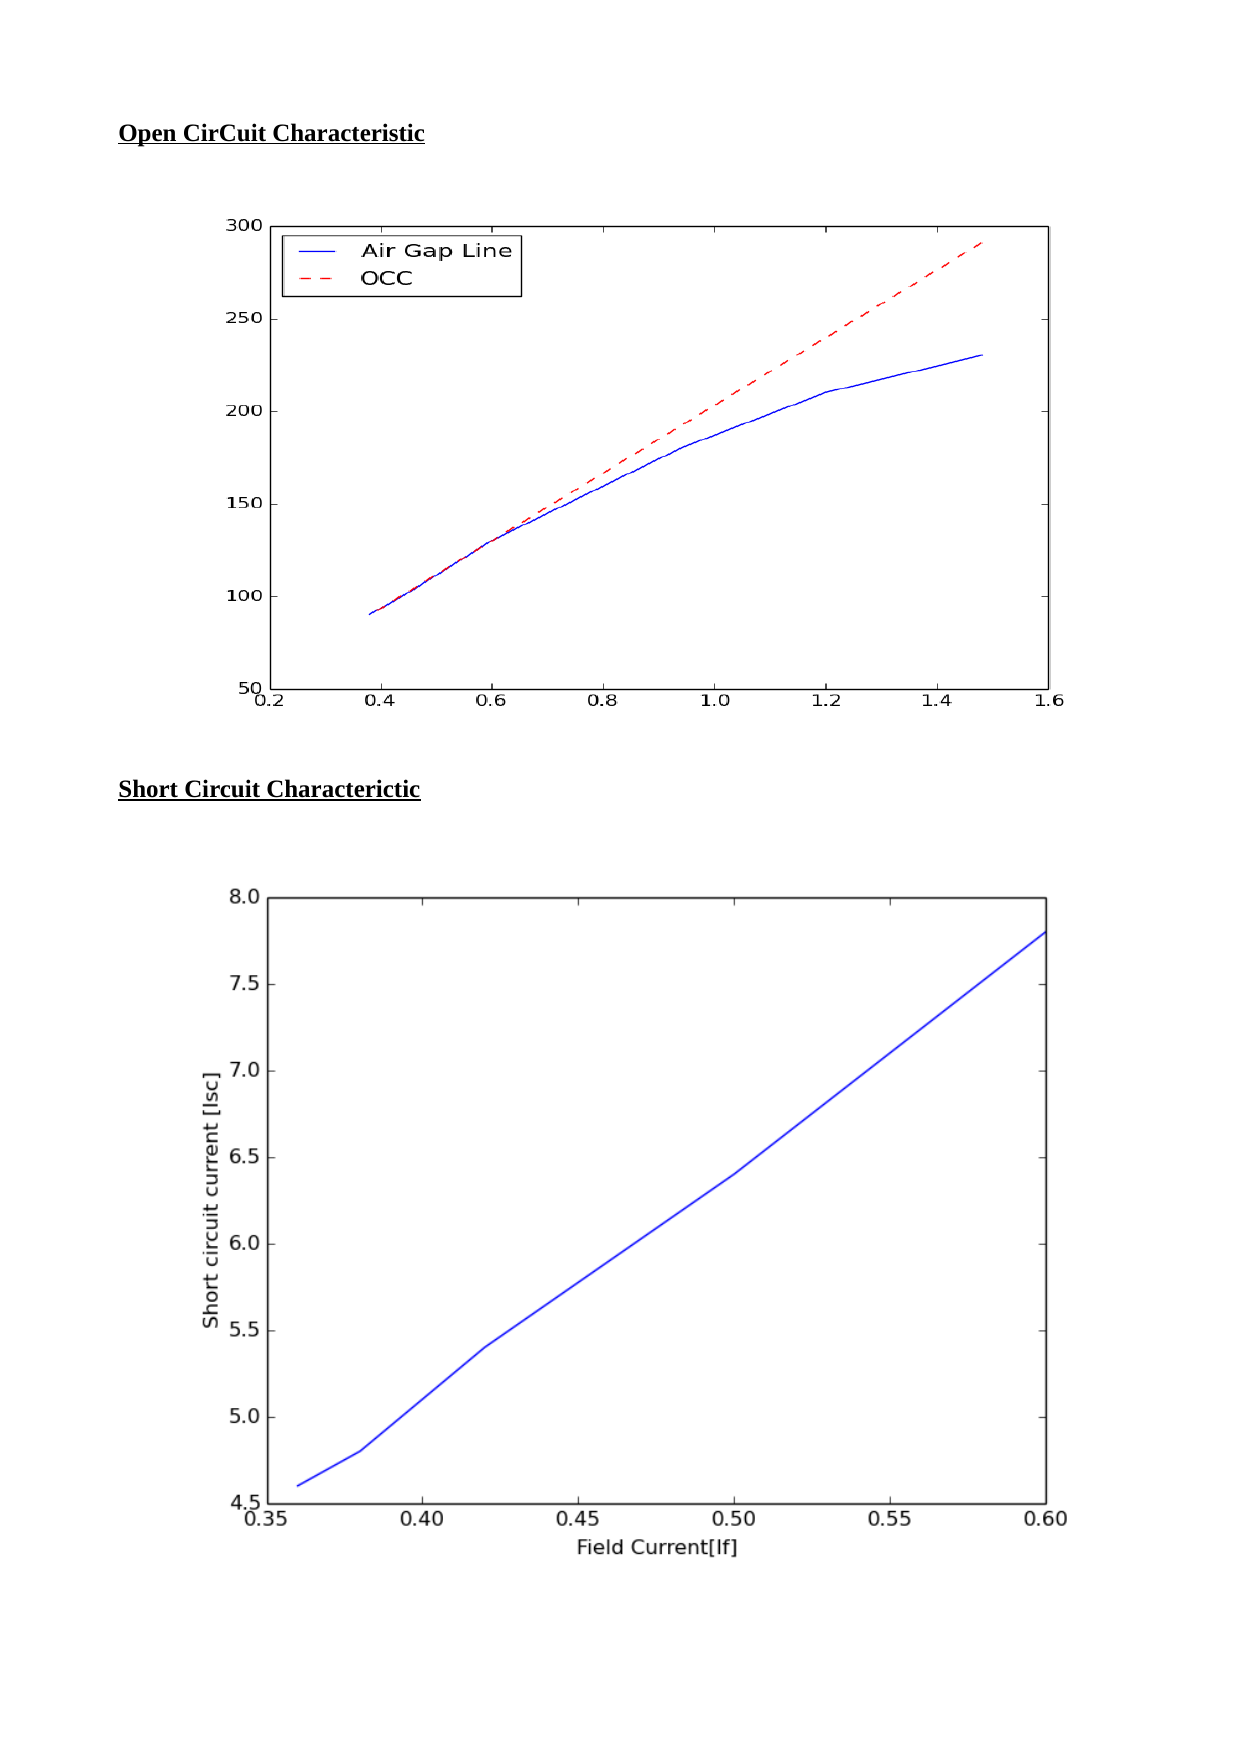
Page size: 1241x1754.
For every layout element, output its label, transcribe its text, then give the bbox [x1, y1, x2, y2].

picture [141, 822, 1146, 1579]
picture [144, 168, 1149, 746]
text Short Circuit Characterictic [118, 774, 1122, 803]
text Open CirCuit Characteristic [118, 118, 1122, 147]
